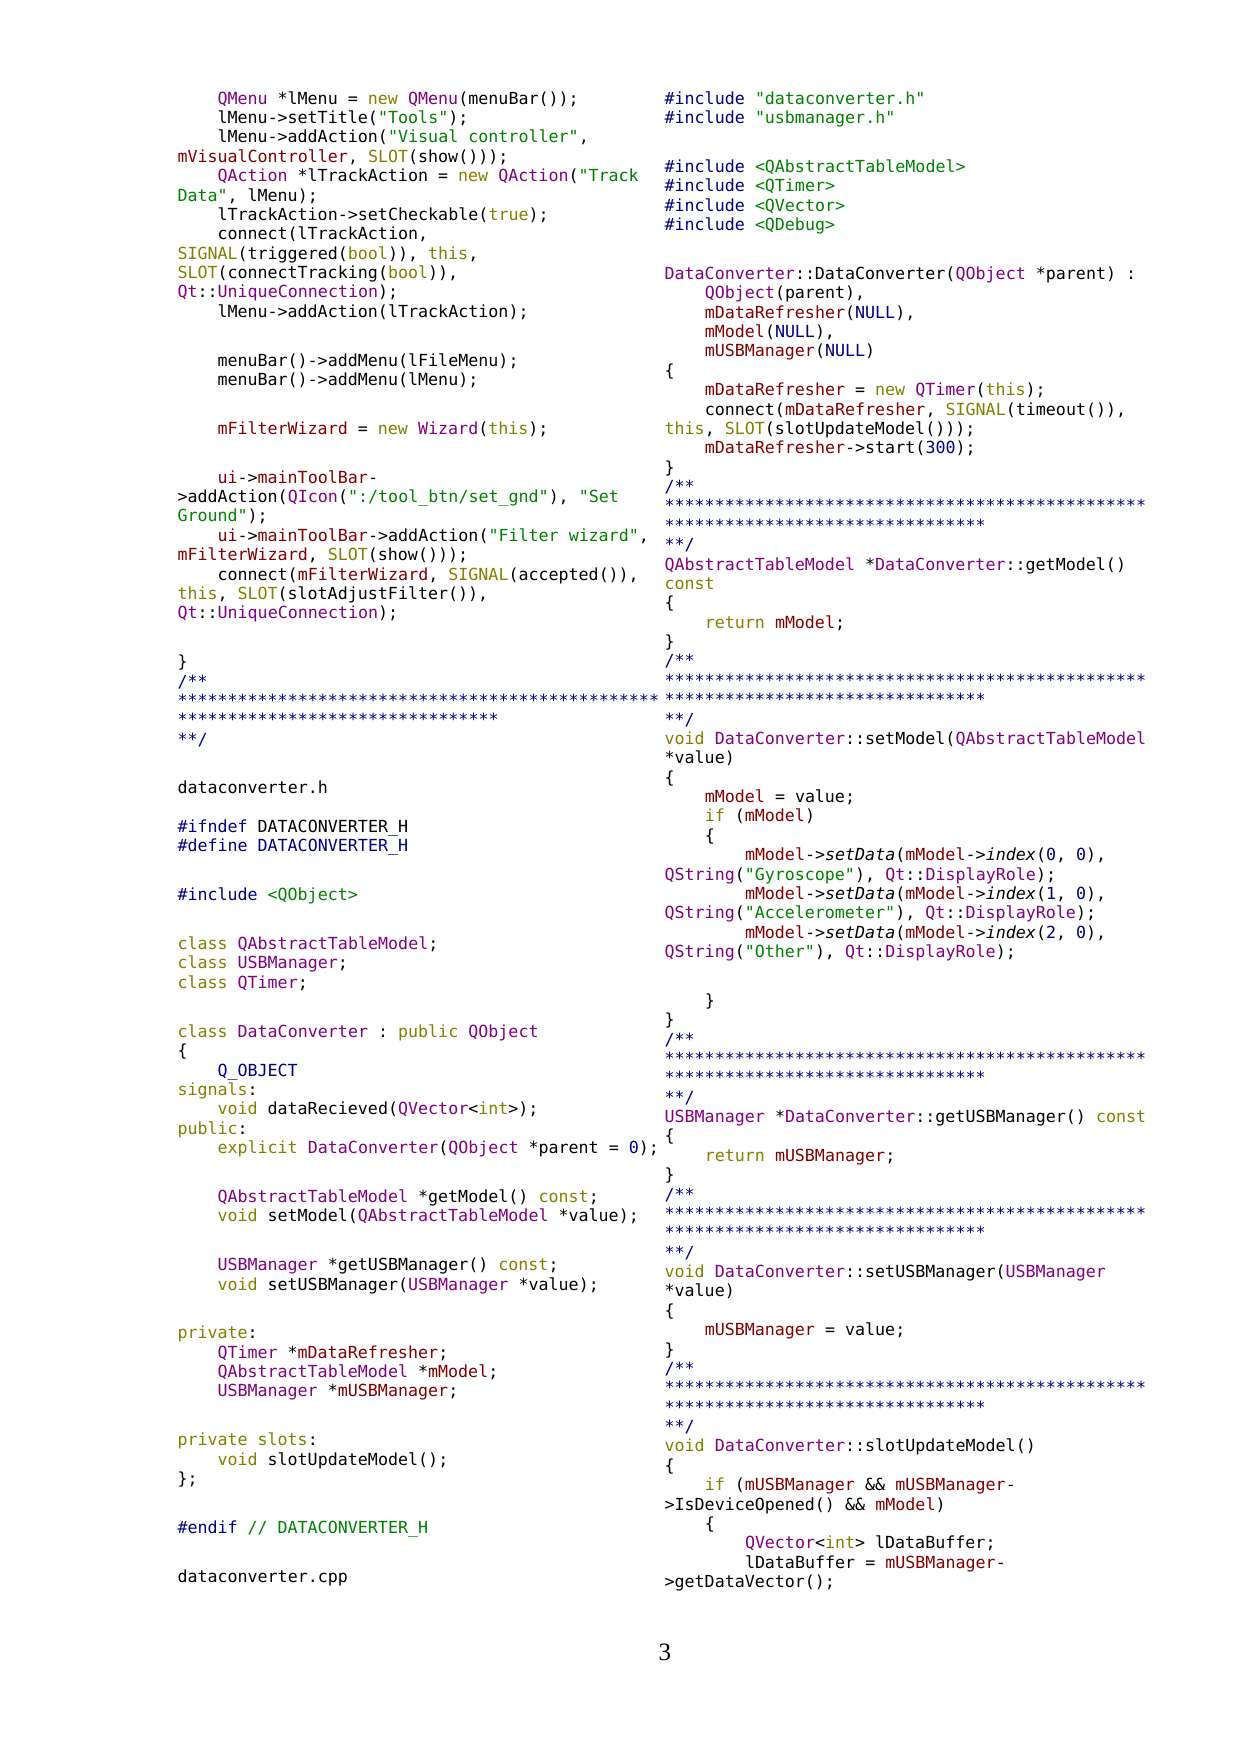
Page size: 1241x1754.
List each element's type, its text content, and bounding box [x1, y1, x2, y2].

text /** [664, 477, 1152, 496]
text ******************************************************************************** [664, 1204, 1152, 1243]
text void setUSBManager(USBManager *value); [177, 1274, 664, 1294]
text connect(mFilterWizard, SIGNAL(accepted()), this, SLOT(slotAdjustFilter()), Qt::UniqueConnection); [177, 564, 664, 623]
text class USBManager; [177, 953, 664, 973]
text } [664, 1010, 1152, 1029]
text } [664, 1165, 1152, 1184]
text if (mUSBManager && mUSBManager->IsDeviceOpened() && mModel) [664, 1475, 1152, 1514]
text mUSBManager(NULL) [664, 341, 1152, 361]
text { [664, 361, 1152, 380]
text lMenu->setTitle("Tools"); [177, 108, 664, 127]
text QVector<int> lDataBuffer; [664, 1533, 1152, 1553]
text #ifndef DATACONVERTER_H [177, 817, 664, 836]
text /** [664, 651, 1152, 671]
text { [664, 593, 1152, 612]
text #include <QTimer> [664, 176, 1152, 196]
text QObject(parent), [664, 283, 1152, 302]
text #define DATACONVERTER_H [177, 836, 664, 856]
text class QAbstractTableModel; [177, 934, 664, 953]
text void DataConverter::slotUpdateModel() [664, 1436, 1152, 1456]
text { [664, 1514, 1152, 1533]
text return mUSBManager; [664, 1146, 1152, 1165]
text DataConverter::DataConverter(QObject *parent) : [664, 264, 1152, 283]
text **/ [664, 1088, 1152, 1107]
text void dataRecieved(QVector<int>); [177, 1099, 664, 1118]
text private: [177, 1323, 664, 1343]
text QMenu *lMenu = new QMenu(menuBar()); [177, 88, 664, 108]
text QAction *lTrackAction = new QAction("Track Data", lMenu); [177, 166, 664, 205]
text QAbstractTableModel *getModel() const; [177, 1187, 664, 1206]
text lTrackAction->setCheckable(true); [177, 205, 664, 224]
text } [177, 652, 664, 671]
text signals: [177, 1080, 664, 1099]
text { [664, 1126, 1152, 1146]
text { [177, 1041, 664, 1060]
text mModel->setData(mModel->index(2, 0), QString("Other"), Qt::DisplayRole); [664, 922, 1152, 961]
text dataconverter.h [177, 778, 664, 798]
text **/ [177, 729, 664, 749]
text /** [664, 1359, 1152, 1378]
text #endif // DATACONVERTER_H [177, 1518, 664, 1537]
text QAbstractTableModel *mModel; [177, 1362, 664, 1381]
text } [664, 991, 1152, 1010]
text ******************************************************************************** [664, 1049, 1152, 1088]
text { [664, 826, 1152, 845]
text mUSBManager = value; [664, 1320, 1152, 1339]
text **/ [664, 709, 1152, 729]
text { [664, 767, 1152, 787]
text mModel->setData(mModel->index(1, 0), QString("Accelerometer"), Qt::DisplayRole); [664, 884, 1152, 922]
text dataconverter.cpp [177, 1567, 664, 1586]
text /** [664, 1184, 1152, 1204]
text { [664, 1301, 1152, 1320]
text lMenu->addAction(lTrackAction); [177, 302, 664, 321]
text **/ [664, 1417, 1152, 1436]
text QTimer *mDataRefresher; [177, 1343, 664, 1362]
text public: [177, 1118, 664, 1138]
text ******************************************************************************** [664, 671, 1152, 709]
text }; [177, 1469, 664, 1488]
text #include <QObject> [177, 885, 664, 904]
text menuBar()->addMenu(lFileMenu); [177, 351, 664, 370]
text mDataRefresher->start(300); [664, 438, 1152, 457]
text class QTimer; [177, 973, 664, 992]
text **/ [664, 535, 1152, 554]
text mDataRefresher(NULL), [664, 302, 1152, 322]
text connect(mDataRefresher, SIGNAL(timeout()), this, SLOT(slotUpdateModel())); [664, 399, 1152, 438]
text } [664, 1339, 1152, 1359]
text #include <QDebug> [664, 215, 1152, 234]
text mModel(NULL), [664, 322, 1152, 341]
text USBManager *DataConverter::getUSBManager() const [664, 1107, 1152, 1126]
text { [664, 1456, 1152, 1475]
text ******************************************************************************** [664, 1378, 1152, 1417]
text ******************************************************************************** [664, 496, 1152, 535]
text USBManager *mUSBManager; [177, 1381, 664, 1401]
text return mModel; [664, 612, 1152, 632]
text mDataRefresher = new QTimer(this); [664, 380, 1152, 399]
text void slotUpdateModel(); [177, 1449, 664, 1469]
text ui->mainToolBar->addAction(QIcon(":/tool_btn/set_gnd"), "Set Ground"); [177, 468, 664, 526]
text QAbstractTableModel *DataConverter::getModel() const [664, 554, 1152, 593]
text mModel->setData(mModel->index(0, 0), QString("Gyroscope"), Qt::DisplayRole); [664, 845, 1152, 884]
text } [664, 632, 1152, 651]
text ******************************************************************************** [177, 691, 664, 729]
text ui->mainToolBar->addAction("Filter wizard", mFilterWizard, SLOT(show())); [177, 526, 664, 564]
text mFilterWizard = new Wizard(this); [177, 419, 664, 438]
text **/ [664, 1243, 1152, 1262]
text menuBar()->addMenu(lMenu); [177, 370, 664, 389]
text if (mModel) [664, 806, 1152, 826]
text class DataConverter : public QObject [177, 1022, 664, 1041]
text #include <QAbstractTableModel> [664, 157, 1152, 176]
text mModel = value; [664, 787, 1152, 806]
text #include "usbmanager.h" [664, 108, 1152, 127]
text Q_OBJECT [177, 1060, 664, 1080]
text } [664, 457, 1152, 477]
text void DataConverter::setModel(QAbstractTableModel *value) [664, 729, 1152, 767]
text void setModel(QAbstractTableModel *value); [177, 1206, 664, 1226]
text USBManager *getUSBManager() const; [177, 1255, 664, 1274]
text explicit DataConverter(QObject *parent = 0); [177, 1138, 664, 1157]
text lMenu->addAction("Visual controller", mVisualController, SLOT(show())); [177, 127, 664, 166]
text lDataBuffer = mUSBManager->getDataVector(); [664, 1553, 1152, 1591]
text private slots: [177, 1430, 664, 1449]
text /** [664, 1029, 1152, 1049]
text void DataConverter::setUSBManager(USBManager *value) [664, 1262, 1152, 1301]
text /** [177, 671, 664, 691]
text connect(lTrackAction, SIGNAL(triggered(bool)), this, SLOT(connectTracking(bool)), Qt::UniqueConnection); [177, 224, 664, 302]
text #include <QVector> [664, 196, 1152, 215]
text #include "dataconverter.h" [664, 88, 1152, 108]
